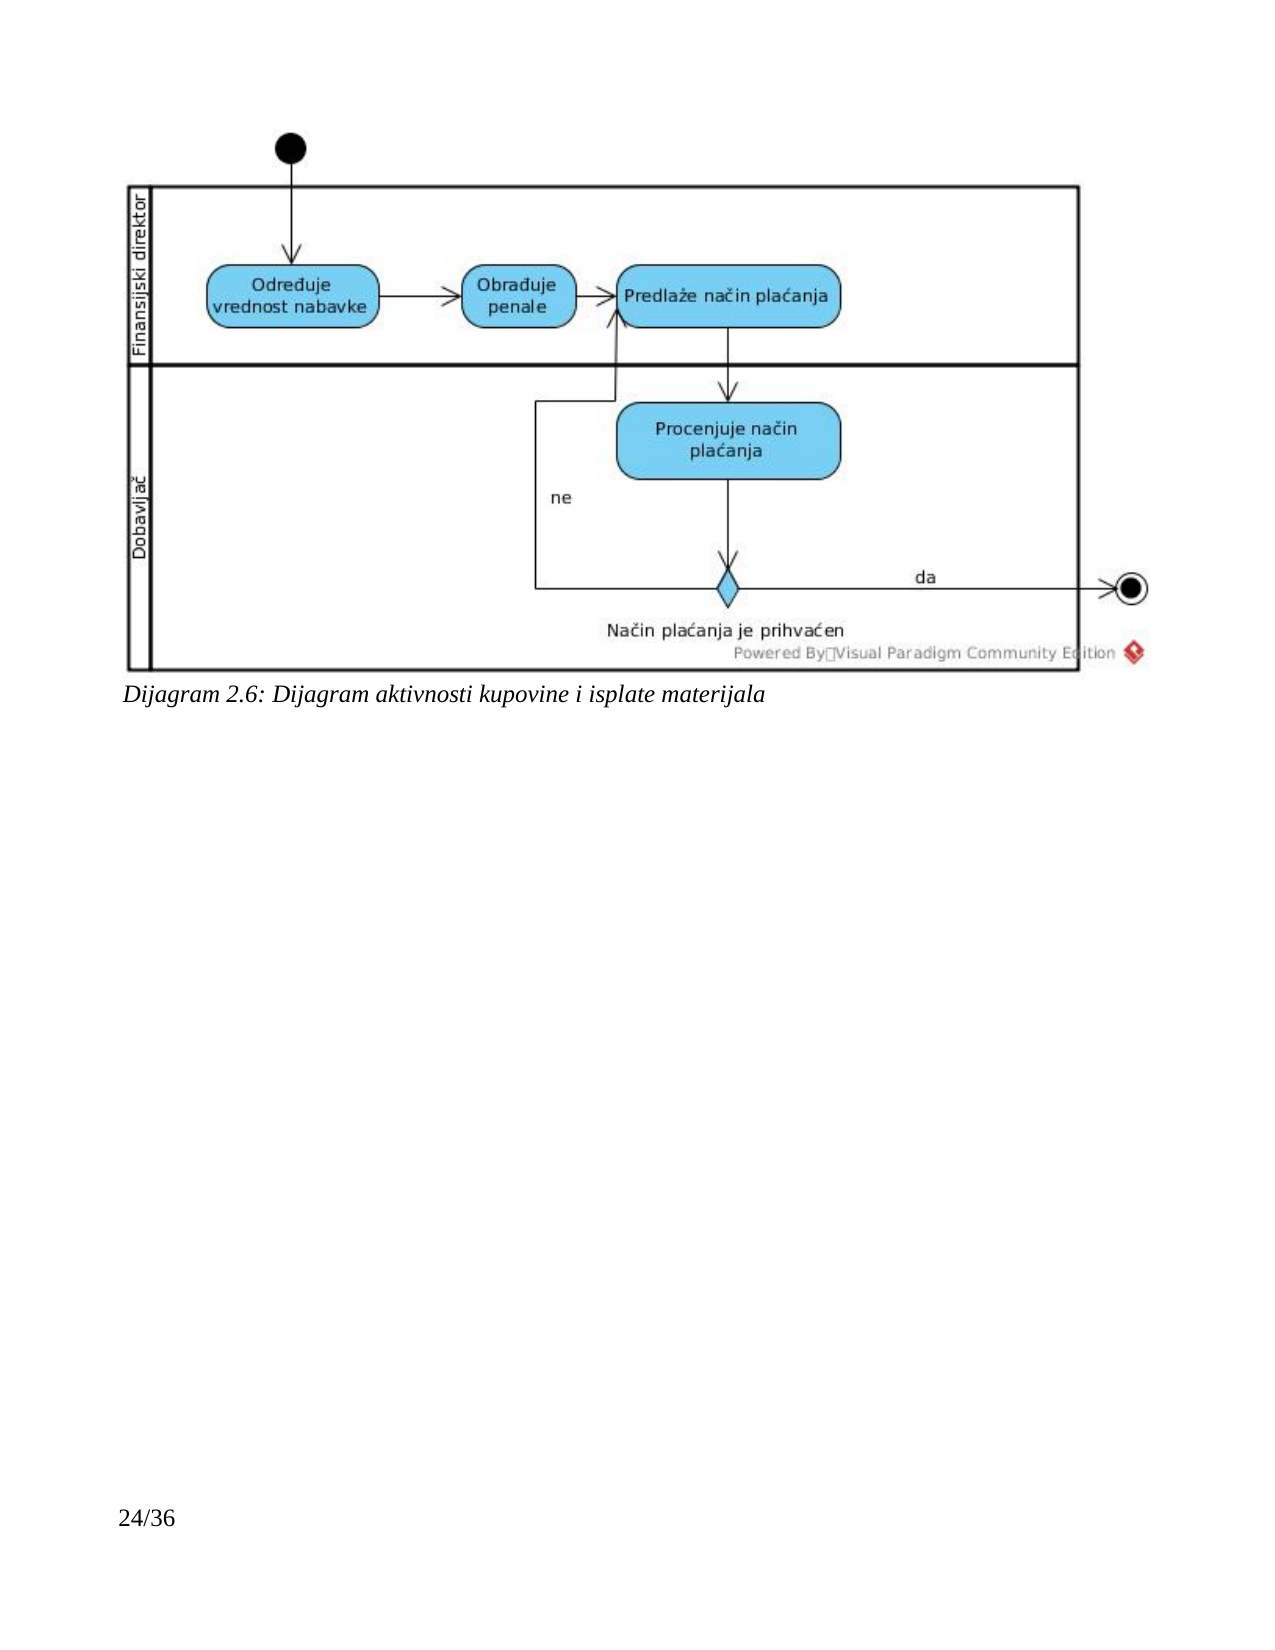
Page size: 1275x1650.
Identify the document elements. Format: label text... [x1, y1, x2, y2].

text Dijagram 2.6: Dijagram aktivnosti kupovine i isplate materijala [123, 679, 1152, 708]
picture [122, 130, 1153, 679]
